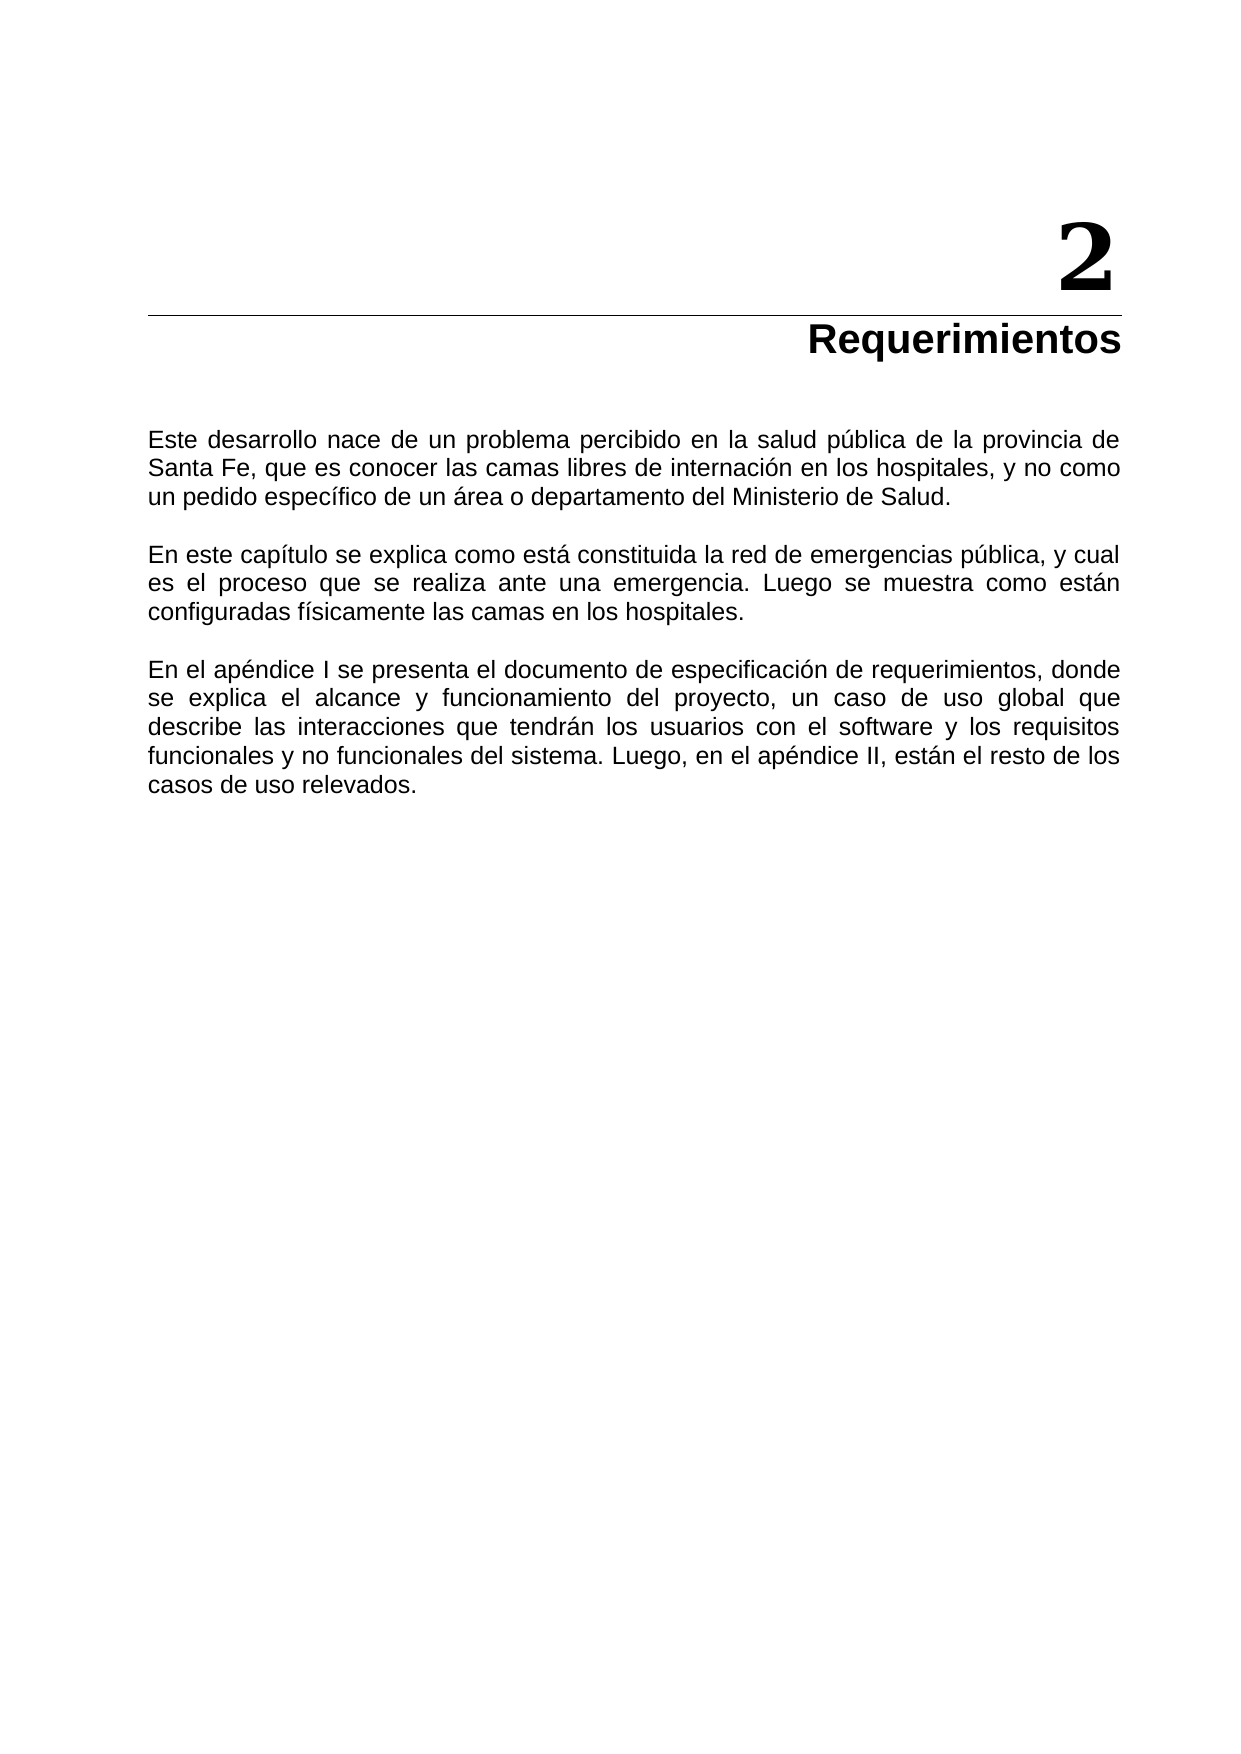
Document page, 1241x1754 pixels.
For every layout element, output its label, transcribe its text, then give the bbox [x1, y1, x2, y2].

text En este capítulo se explica como está constituida la red de emergencias pública, y cual es el proceso que se realiza ante una emergencia. Luego se muestra como están configuradas físicamente las camas en los hospitales. [148, 540, 1122, 626]
subtitle 2 [148, 201, 1122, 315]
text Requerimientos [148, 316, 1122, 363]
text Este desarrollo nace de un problema percibido en la salud pública de la provincia de Santa Fe, que es conocer las camas libres de internación en los hospitales, y no como un pedido específico de un área o departamento del Ministerio de Salud. [148, 425, 1122, 511]
text En el apéndice I se presenta el documento de especificación de requerimientos, donde se explica el alcance y funcionamiento del proyecto, un caso de uso global que describe las interacciones que tendrán los usuarios con el software y los requisitos funcionales y no funcionales del sistema. Luego, en el apéndice II, están el resto de los casos de uso relevados. [148, 655, 1122, 798]
